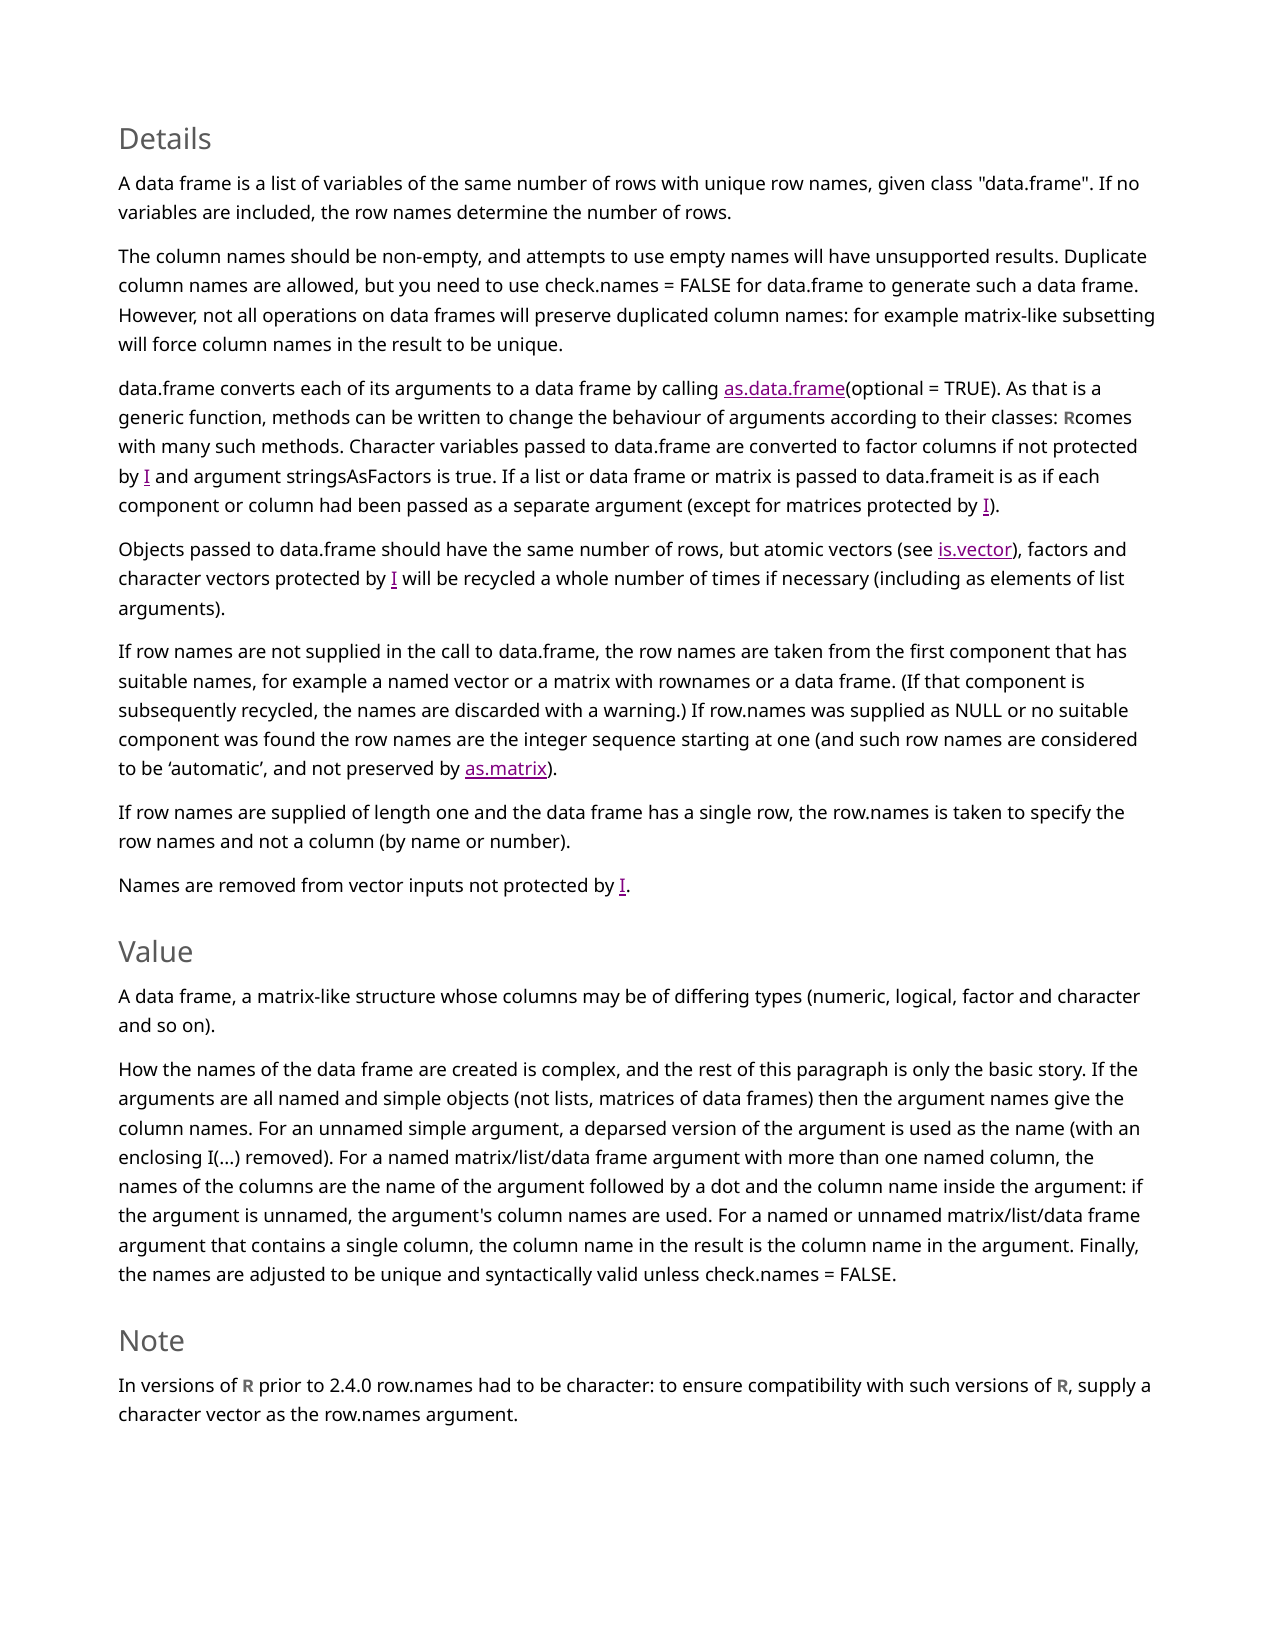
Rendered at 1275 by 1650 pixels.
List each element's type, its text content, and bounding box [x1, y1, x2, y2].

text A data frame is a list of variables of the same number of rows with unique row names, given class "data.frame". If no variables are included, the row names determine the number of rows. [118, 170, 1157, 225]
text If row names are not supplied in the call to data.frame, the row names are taken from the first component that has suitable names, for example a named vector or a matrix with rownames or a data frame. (If that component is subsequently recycled, the names are discarded with a warning.) If row.names was supplied as NULL or no suitable component was found the row names are the integer sequence starting at one (and such row names are considered to be ‘automatic’, and not preserved by as.matrix). [118, 639, 1157, 781]
text In versions of R prior to 2.4.0 row.names had to be character: to ensure compatibility with such versions of R, supply a character vector as the row.names argument. [118, 1372, 1157, 1427]
text If row names are supplied of length one and the data frame has a single row, the row.names is taken to specify the row names and not a column (by name or number). [118, 799, 1157, 854]
text The column names should be non-empty, and attempts to use empty names will have unsupported results. Duplicate column names are allowed, but you need to use check.names = FALSE for data.frame to generate such a data frame. However, not all operations on data frames will preserve duplicated column names: for example matrix-like subsetting will force column names in the result to be unique. [118, 243, 1157, 357]
subtitle Details [118, 118, 1157, 158]
text Names are removed from vector inputs not protected by I. [118, 873, 1157, 898]
text Objects passed to data.frame should have the same number of rows, but atomic vectors (see is.vector), factors and character vectors protected by I will be recycled a whole number of times if necessary (including as elements of list arguments). [118, 536, 1157, 620]
subtitle Value [118, 931, 1157, 971]
text A data frame, a matrix-like structure whose columns may be of differing types (numeric, logical, factor and character and so on). [118, 983, 1157, 1038]
subtitle Note [118, 1320, 1157, 1359]
text How the names of the data frame are created is complex, and the rest of this paragraph is only the basic story. If the arguments are all named and simple objects (not lists, matrices of data frames) then the argument names give the column names. For an unnamed simple argument, a deparsed version of the argument is used as the name (with an enclosing I(...) removed). For a named matrix/list/data frame argument with more than one named column, the names of the columns are the name of the argument followed by a dot and the column name inside the argument: if the argument is unnamed, the argument's column names are used. For a named or unnamed matrix/list/data frame argument that contains a single column, the column name in the result is the column name in the argument. Finally, the names are adjusted to be unique and syntactically valid unless check.names = FALSE. [118, 1056, 1157, 1287]
text data.frame converts each of its arguments to a data frame by calling as.data.frame(optional = TRUE). As that is a generic function, methods can be written to change the behaviour of arguments according to their classes: Rcomes with many such methods. Character variables passed to data.frame are converted to factor columns if not protected by I and argument stringsAsFactors is true. If a list or data frame or matrix is passed to data.frameit is as if each component or column had been passed as a separate argument (except for matrices protected by I). [118, 375, 1157, 518]
